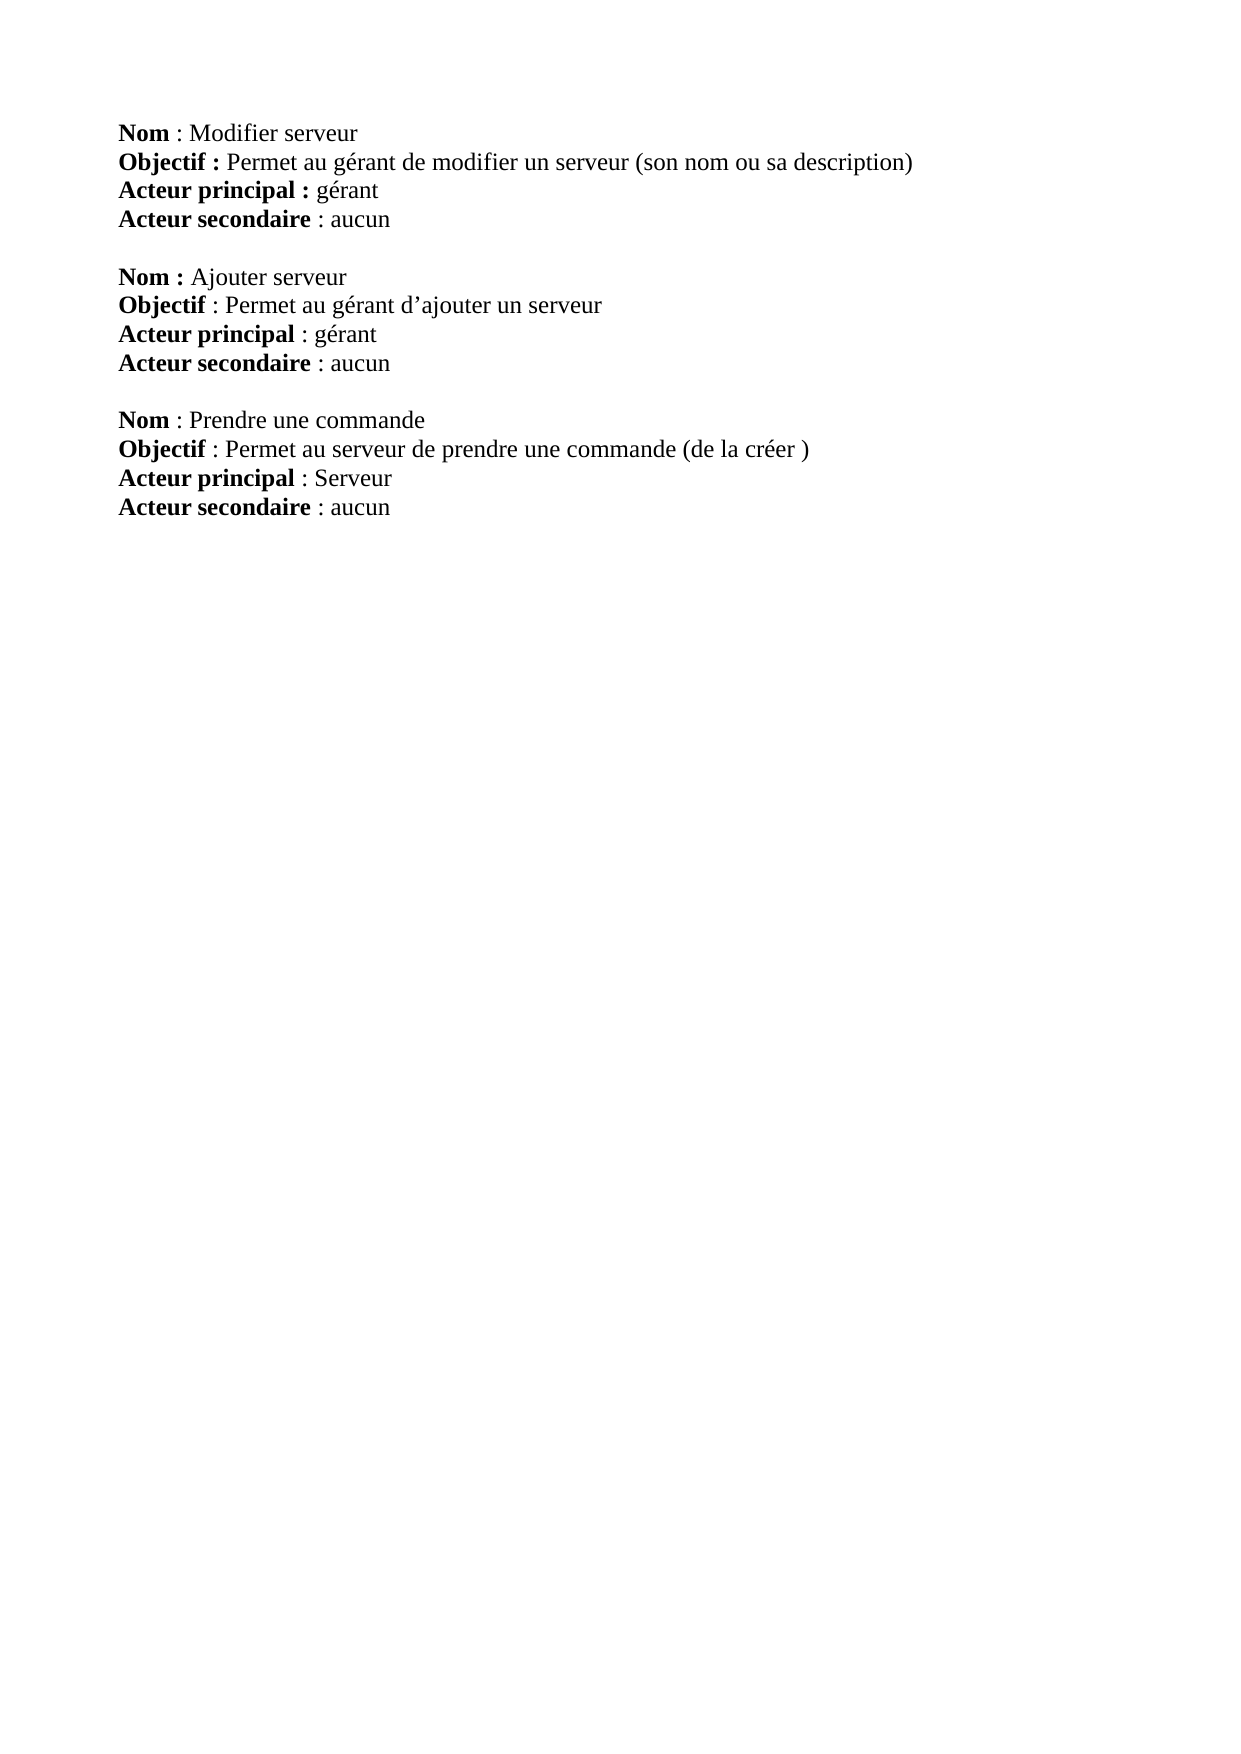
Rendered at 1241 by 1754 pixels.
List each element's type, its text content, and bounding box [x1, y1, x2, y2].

text Acteur secondaire : aucun [118, 492, 1122, 521]
text Objectif : Permet au gérant de modifier un serveur (son nom ou sa description) [118, 147, 1122, 176]
text Nom : Ajouter serveur [118, 262, 1122, 291]
text Acteur principal : gérant [118, 176, 1122, 204]
text Acteur secondaire : aucun [118, 204, 1122, 233]
text Acteur principal : gérant [118, 319, 1122, 348]
text Acteur secondaire : aucun [118, 348, 1122, 377]
text Objectif : Permet au gérant d’ajouter un serveur [118, 291, 1122, 319]
text Nom : Modifier serveur [118, 118, 1122, 147]
text Objectif : Permet au serveur de prendre une commande (de la créer ) [118, 434, 1122, 463]
text Acteur principal : Serveur [118, 463, 1122, 492]
text Nom : Prendre une commande [118, 406, 1122, 434]
